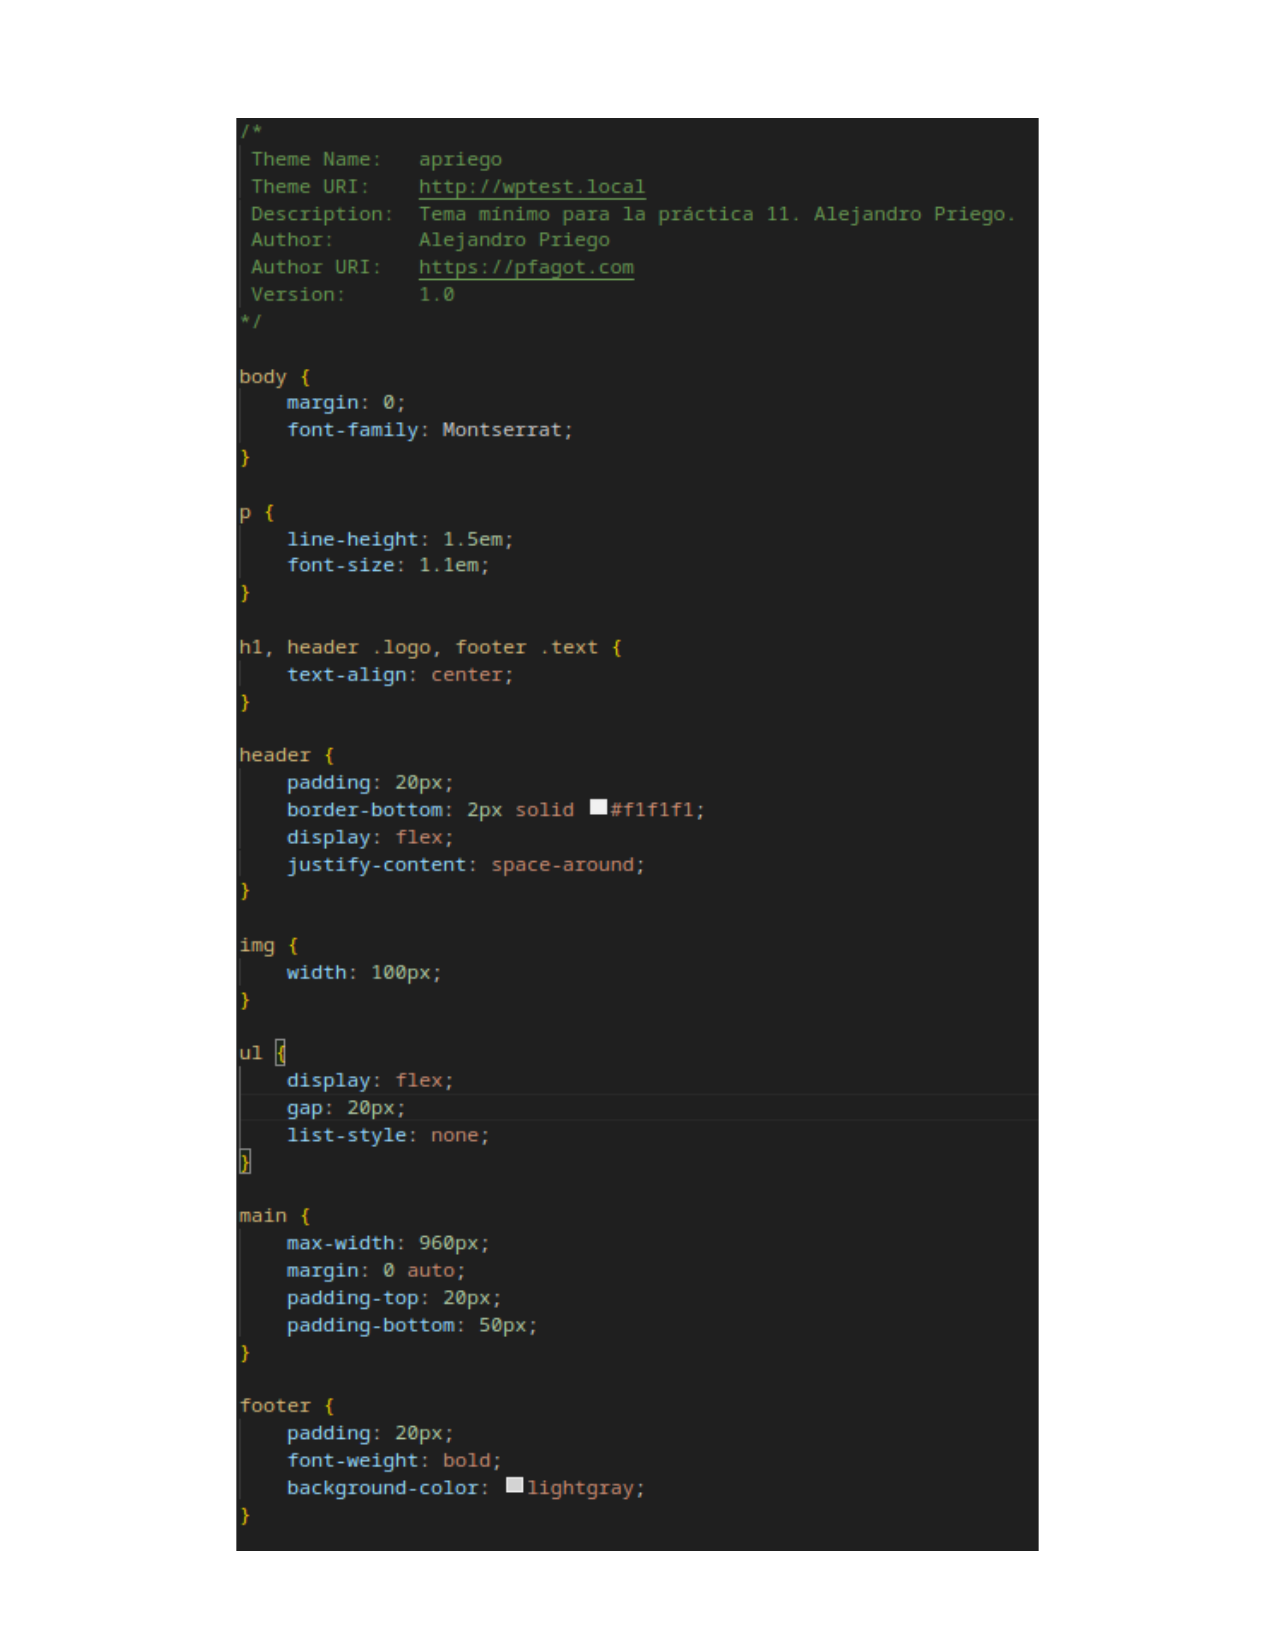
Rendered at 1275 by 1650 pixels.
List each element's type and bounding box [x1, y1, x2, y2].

picture [236, 118, 1039, 1551]
